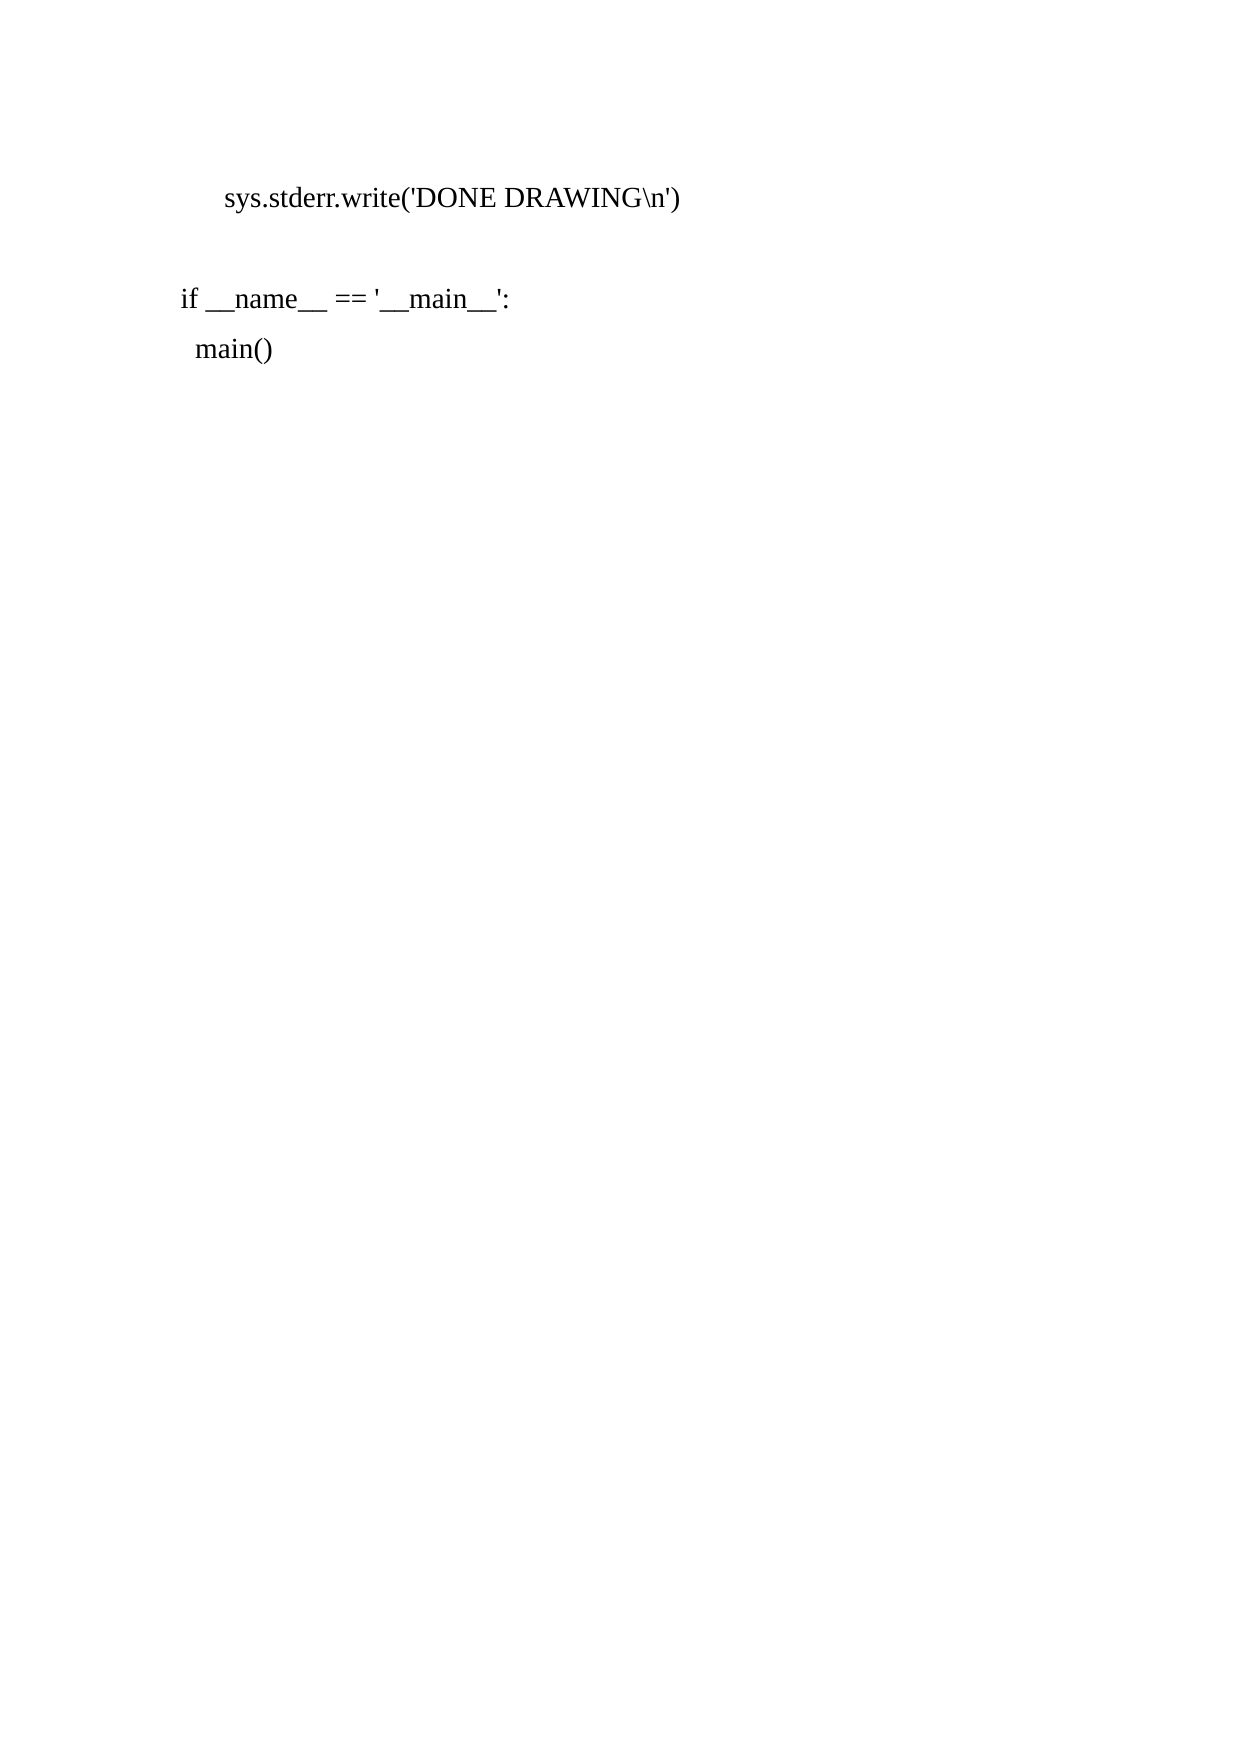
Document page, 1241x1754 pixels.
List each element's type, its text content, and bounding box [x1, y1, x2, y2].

text sys.stderr.write('DONE DRAWING\n') [180, 180, 1121, 214]
text if __name__ == '__main__': [180, 281, 1121, 314]
text main() [180, 331, 1121, 365]
